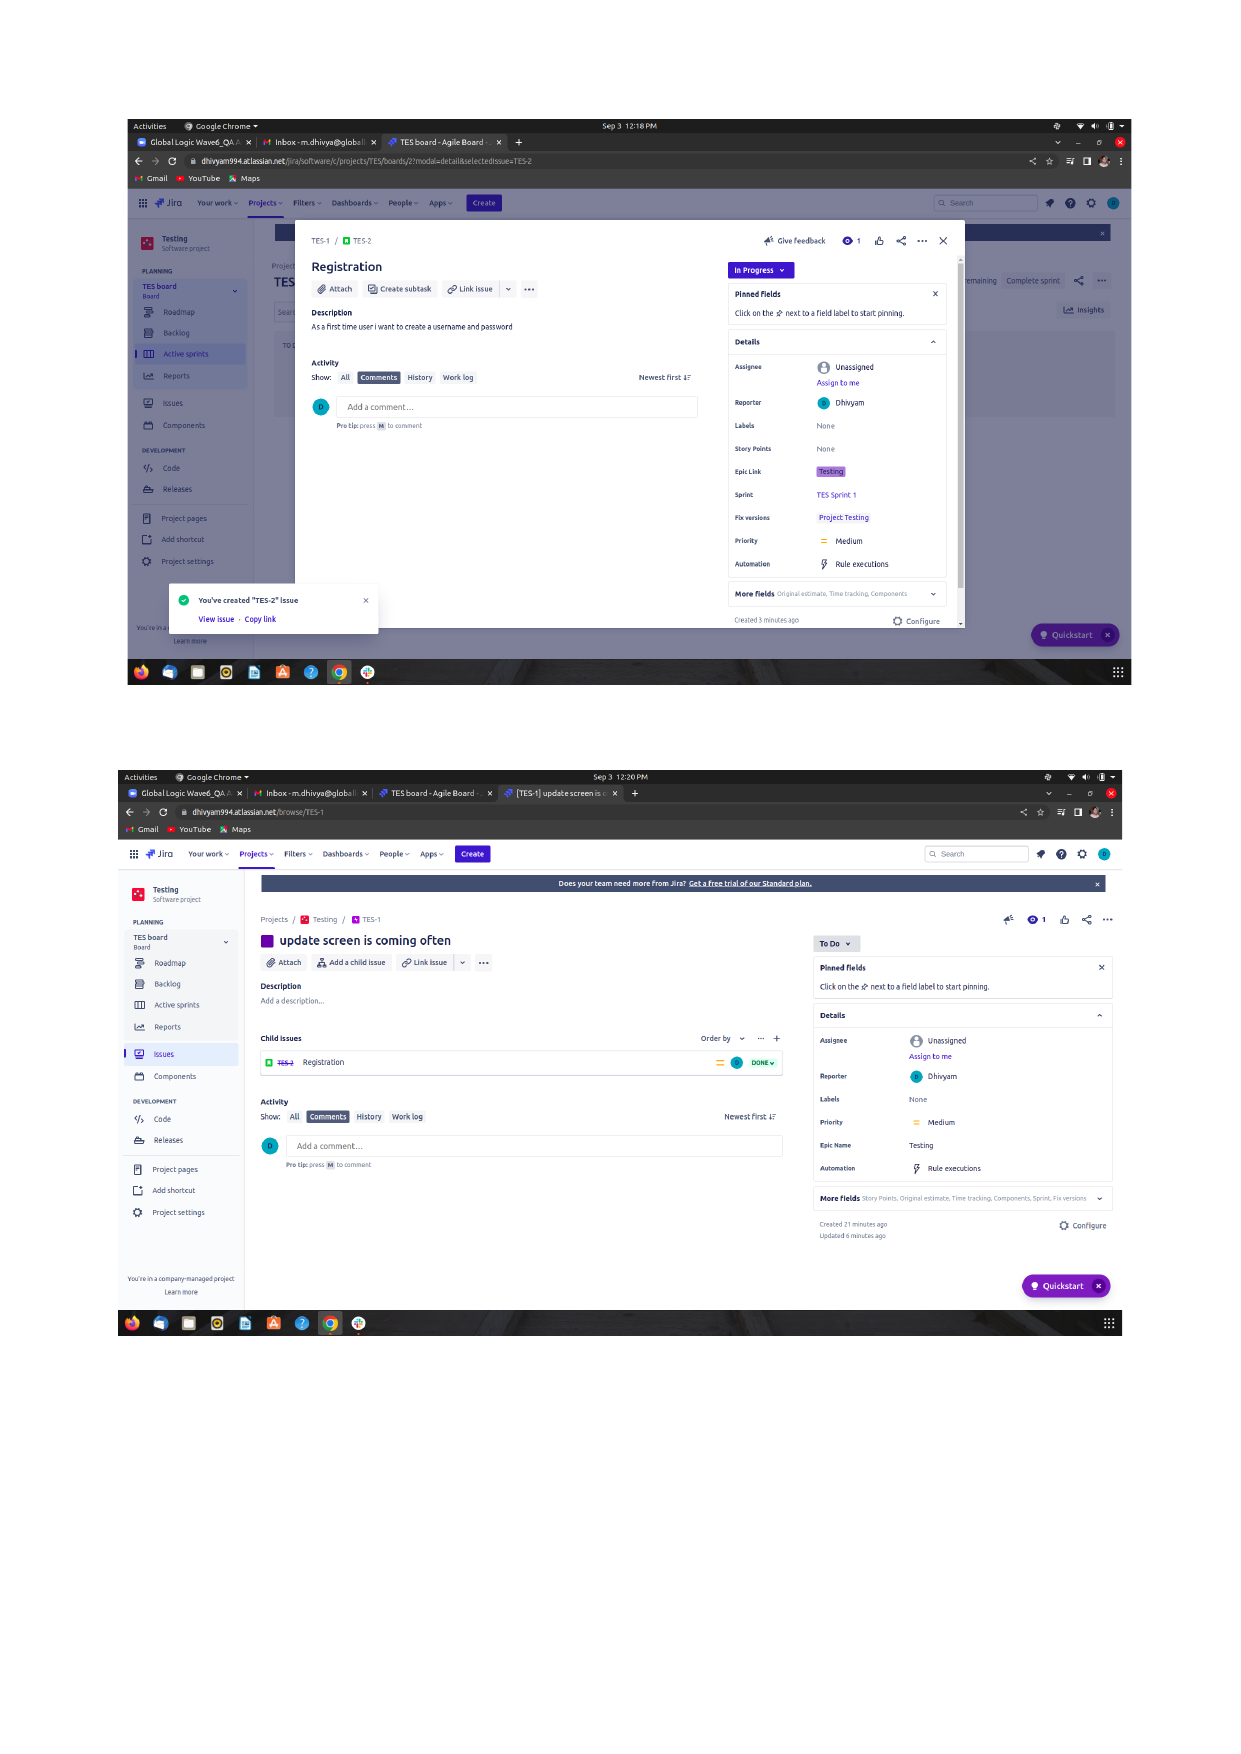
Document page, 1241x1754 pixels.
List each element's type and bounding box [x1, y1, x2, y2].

picture [127, 119, 1132, 685]
picture [118, 770, 1123, 1336]
